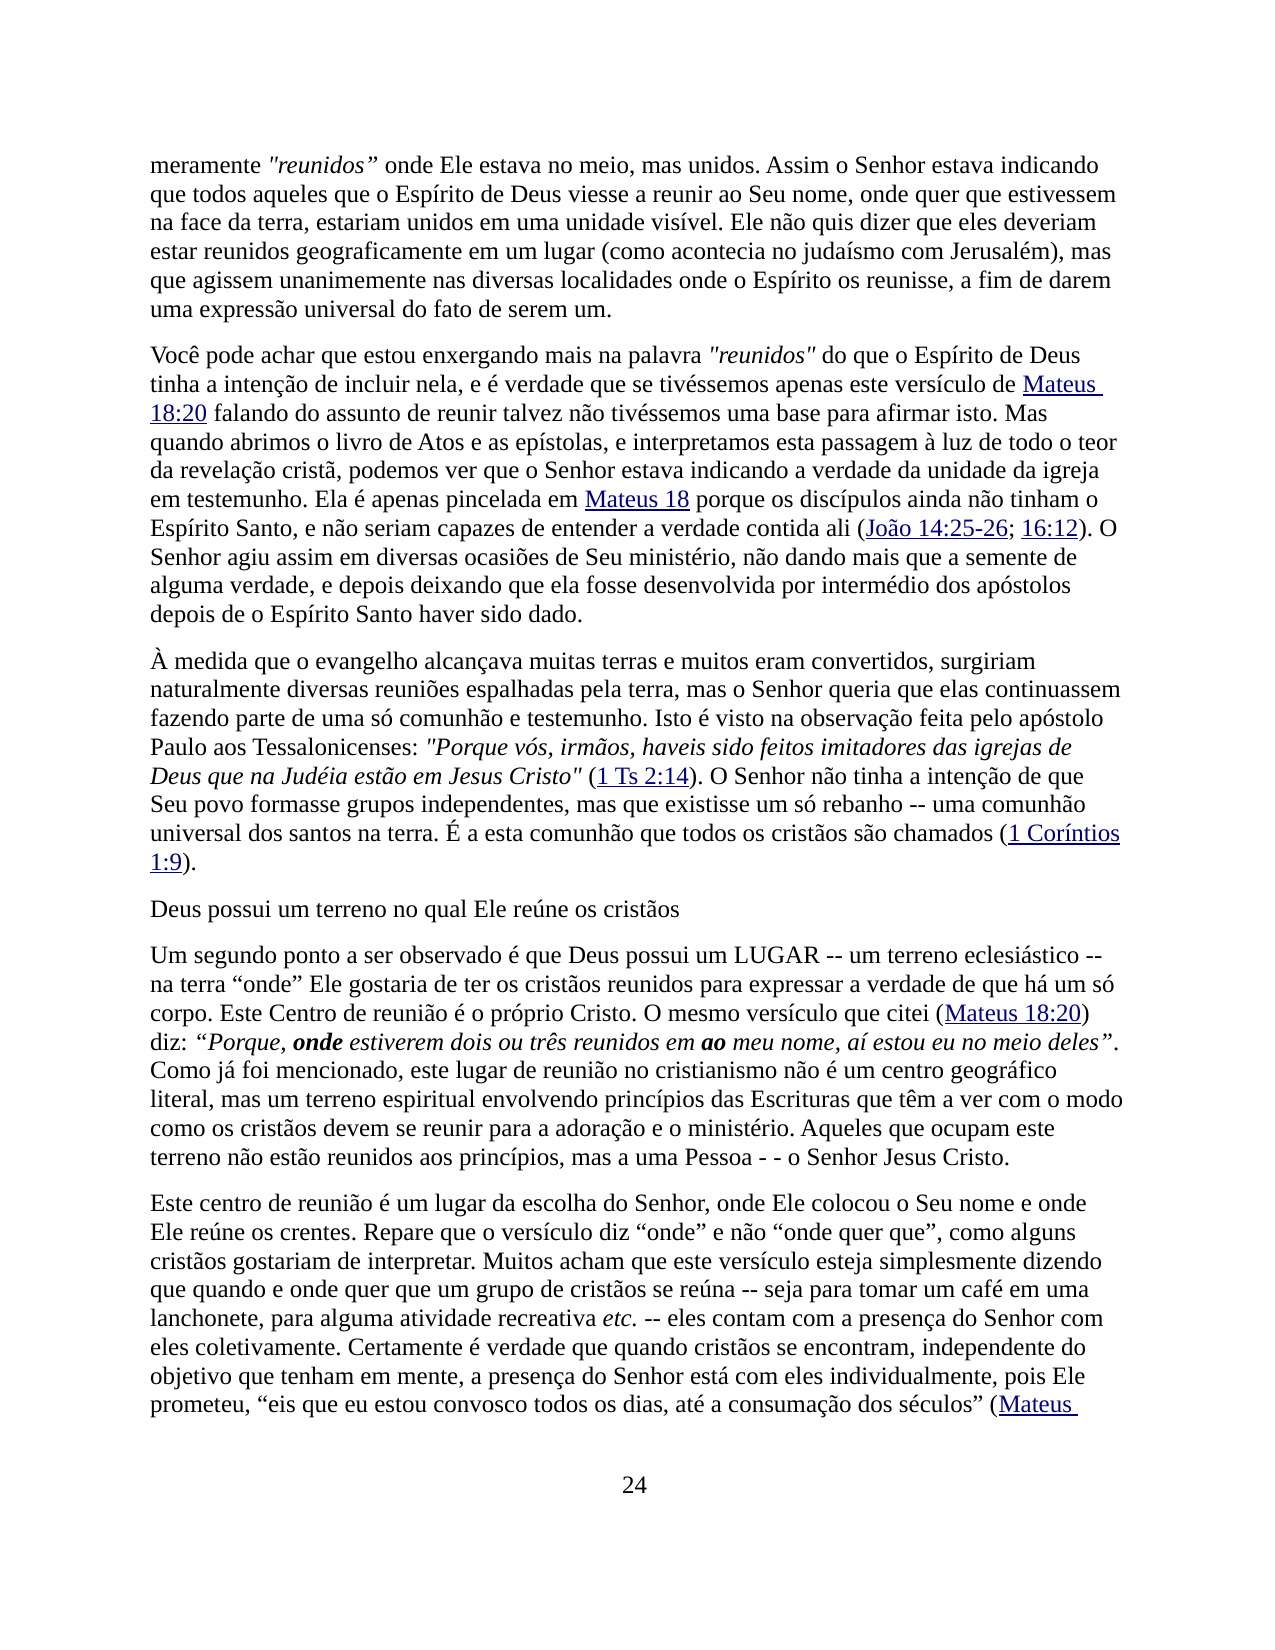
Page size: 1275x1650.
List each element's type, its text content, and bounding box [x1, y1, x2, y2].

text Deus possui um terreno no qual Ele reúne os cristãos [150, 894, 1125, 922]
text Você pode achar que estou enxergando mais na palavra "reunidos" do que o Espírito de Deus tinha a intenção de incluir nela, e é verdade que se tivéssemos apenas este versículo de Mateus 18:20 falando do assunto de reunir talvez não tivéssemos uma base para afirmar isto. Mas quando abrimos o livro de Atos e as epístolas, e interpretamos esta passagem à luz de todo o teor da revelação cristã, podemos ver que o Senhor estava indicando a verdade da unidade da igreja em testemunho. Ela é apenas pincelada em Mateus 18 porque os discípulos ainda não tinham o Espírito Santo, e não seriam capazes de entender a verdade contida ali (João 14:25-26; 16:12). O Senhor agiu assim em diversas ocasiões de Seu ministério, não dando mais que a semente de alguma verdade, e depois deixando que ela fosse desenvolvida por intermédio dos apóstolos depois de o Espírito Santo haver sido dado. [150, 340, 1125, 628]
text Este centro de reunião é um lugar da escolha do Senhor, onde Ele colocou o Seu nome e onde Ele reúne os crentes. Repare que o versículo diz “onde” e não “onde quer que”, como alguns cristãos gostariam de interpretar. Muitos acham que este versículo esteja simplesmente dizendo que quando e onde quer que um grupo de cristãos se reúna -- seja para tomar um café em uma lanchonete, para alguma atividade recreativa etc. -- eles contam com a presença do Senhor com eles coletivamente. Certamente é verdade que quando cristãos se encontram, independente do objetivo que tenham em mente, a presença do Senhor está com eles individualmente, pois Ele prometeu, “eis que eu estou convosco todos os dias, até a consumação dos séculos” (Mateus [150, 1188, 1125, 1418]
text Um segundo ponto a ser observado é que Deus possui um LUGAR -- um terreno eclesiástico -- na terra “onde” Ele gostaria de ter os cristãos reunidos para expressar a verdade de que há um só corpo. Este Centro de reunião é o próprio Cristo. O mesmo versículo que citei (Mateus 18:20) diz: “Porque, onde estiverem dois ou três reunidos em ao meu nome, aí estou eu no meio deles”. Como já foi mencionado, este lugar de reunião no cristianismo não é um centro geográfico literal, mas um terreno espiritual envolvendo princípios das Escrituras que têm a ver com o modo como os cristãos devem se reunir para a adoração e o ministério. Aqueles que ocupam este terreno não estão reunidos aos princípios, mas a uma Pessoa - - o Senhor Jesus Cristo. [150, 940, 1125, 1170]
text meramente "reunidos” onde Ele estava no meio, mas unidos. Assim o Senhor estava indicando que todos aqueles que o Espírito de Deus viesse a reunir ao Seu nome, onde quer que estivessem na face da terra, estariam unidos em uma unidade visível. Ele não quis dizer que eles deveriam estar reunidos geograficamente em um lugar (como acontecia no judaísmo com Jerusalém), mas que agissem unanimemente nas diversas localidades onde o Espírito os reunisse, a fim de darem uma expressão universal do fato de serem um. [150, 150, 1125, 322]
text À medida que o evangelho alcançava muitas terras e muitos eram convertidos, surgiriam naturalmente diversas reuniões espalhadas pela terra, mas o Senhor queria que elas continuassem fazendo parte de uma só comunhão e testemunho. Isto é visto na observação feita pelo apóstolo Paulo aos Tessalonicenses: "Porque vós, irmãos, haveis sido feitos imitadores das igrejas de Deus que na Judéia estão em Jesus Cristo" (1 Ts 2:14). O Senhor não tinha a intenção de que Seu povo formasse grupos independentes, mas que existisse um só rebanho -- uma comunhão universal dos santos na terra. É a esta comunhão que todos os cristãos são chamados (1 Coríntios 1:9). [150, 646, 1125, 876]
